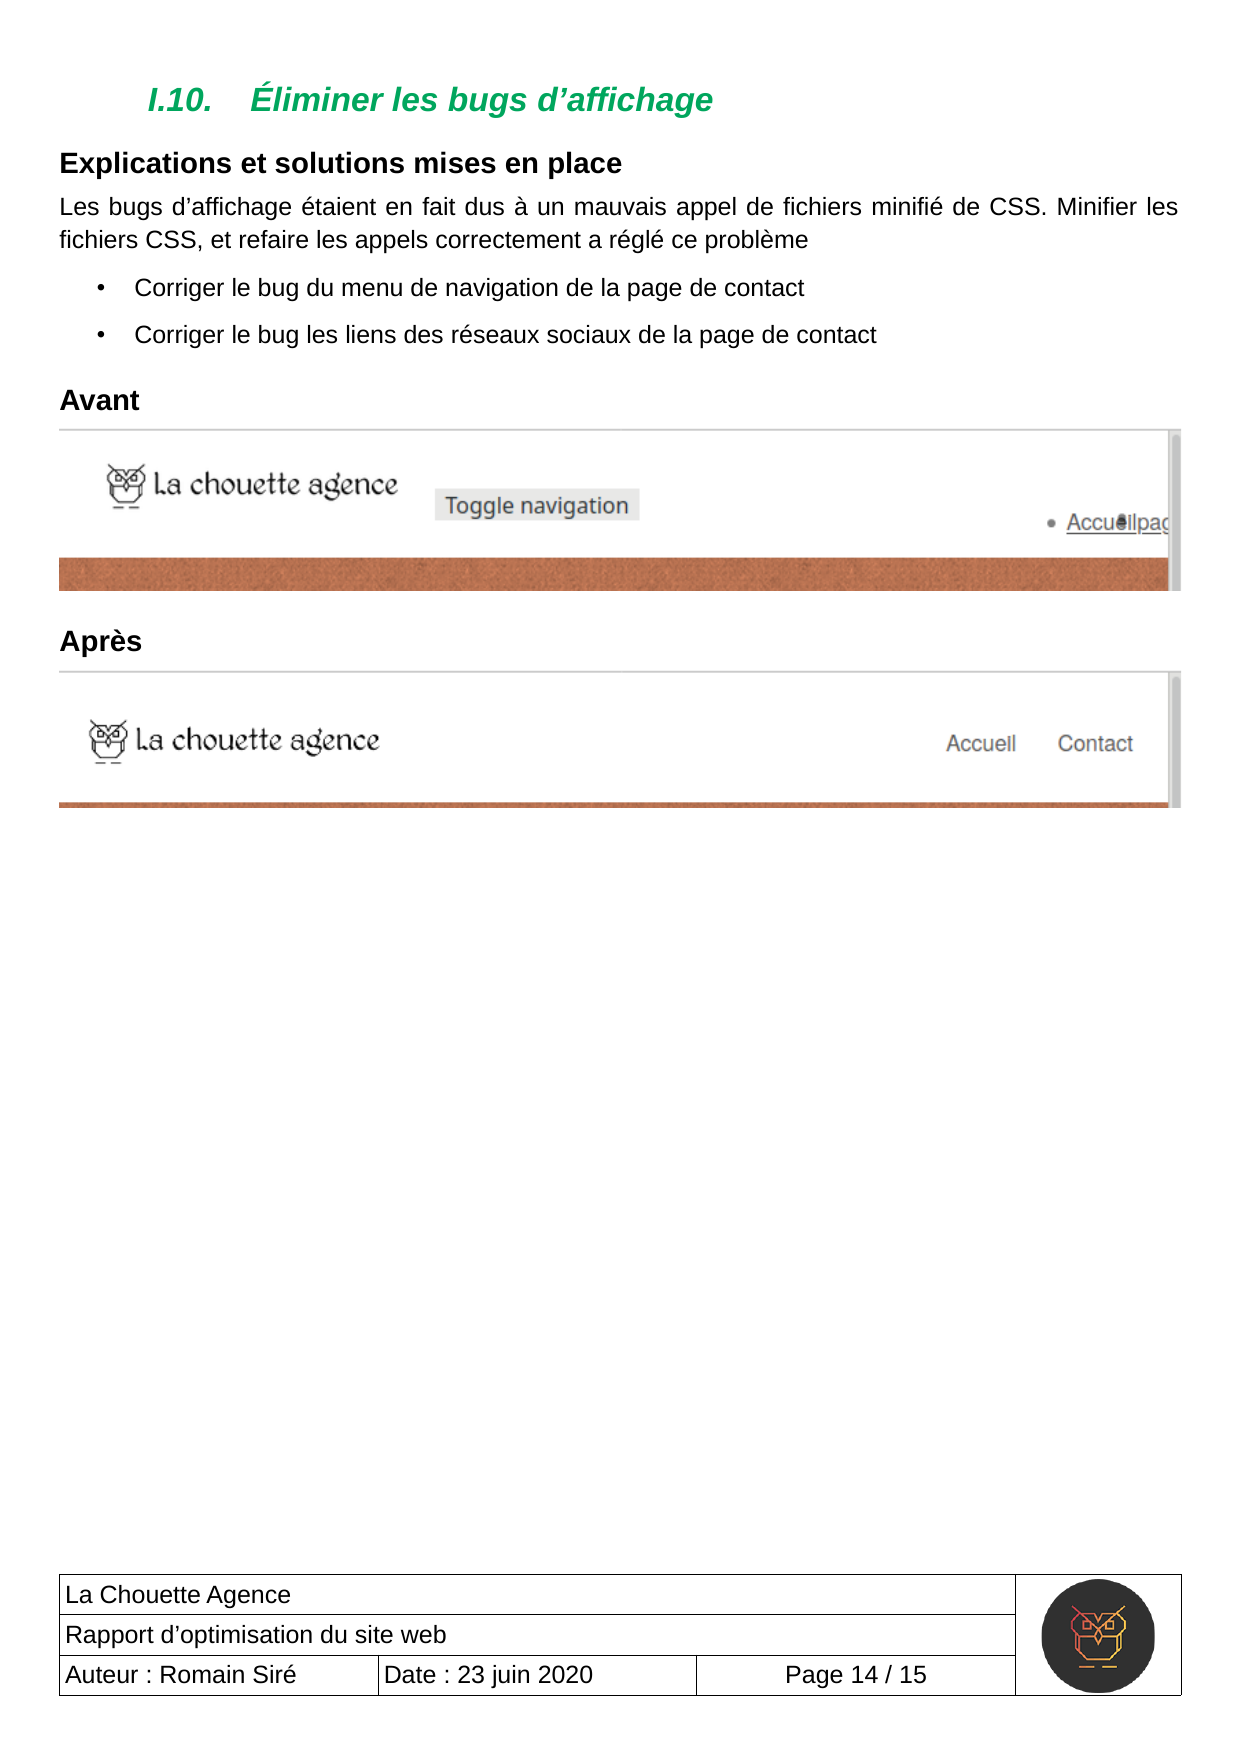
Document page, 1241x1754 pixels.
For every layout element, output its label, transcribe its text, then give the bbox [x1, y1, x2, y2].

subtitle Éliminer les bugs d’affichage [148, 80, 1181, 118]
list Corriger le bug les liens des réseaux sociaux de la page de contact [97, 320, 1181, 349]
text Les bugs d’affichage étaient en fait dus à un mauvais appel de fichiers minifié de CSS. Minifier les fichiers CSS, et refaire les appels correctement a réglé ce problème [59, 192, 1181, 254]
list Corriger le bug du menu de navigation de la page de contact [97, 272, 1181, 301]
picture [59, 670, 1182, 808]
picture [59, 428, 1182, 591]
picture [1041, 1579, 1155, 1693]
subtitle Après [59, 624, 1181, 658]
subtitle Explications et solutions mises en place [59, 146, 1181, 179]
subtitle Avant [59, 382, 1181, 416]
